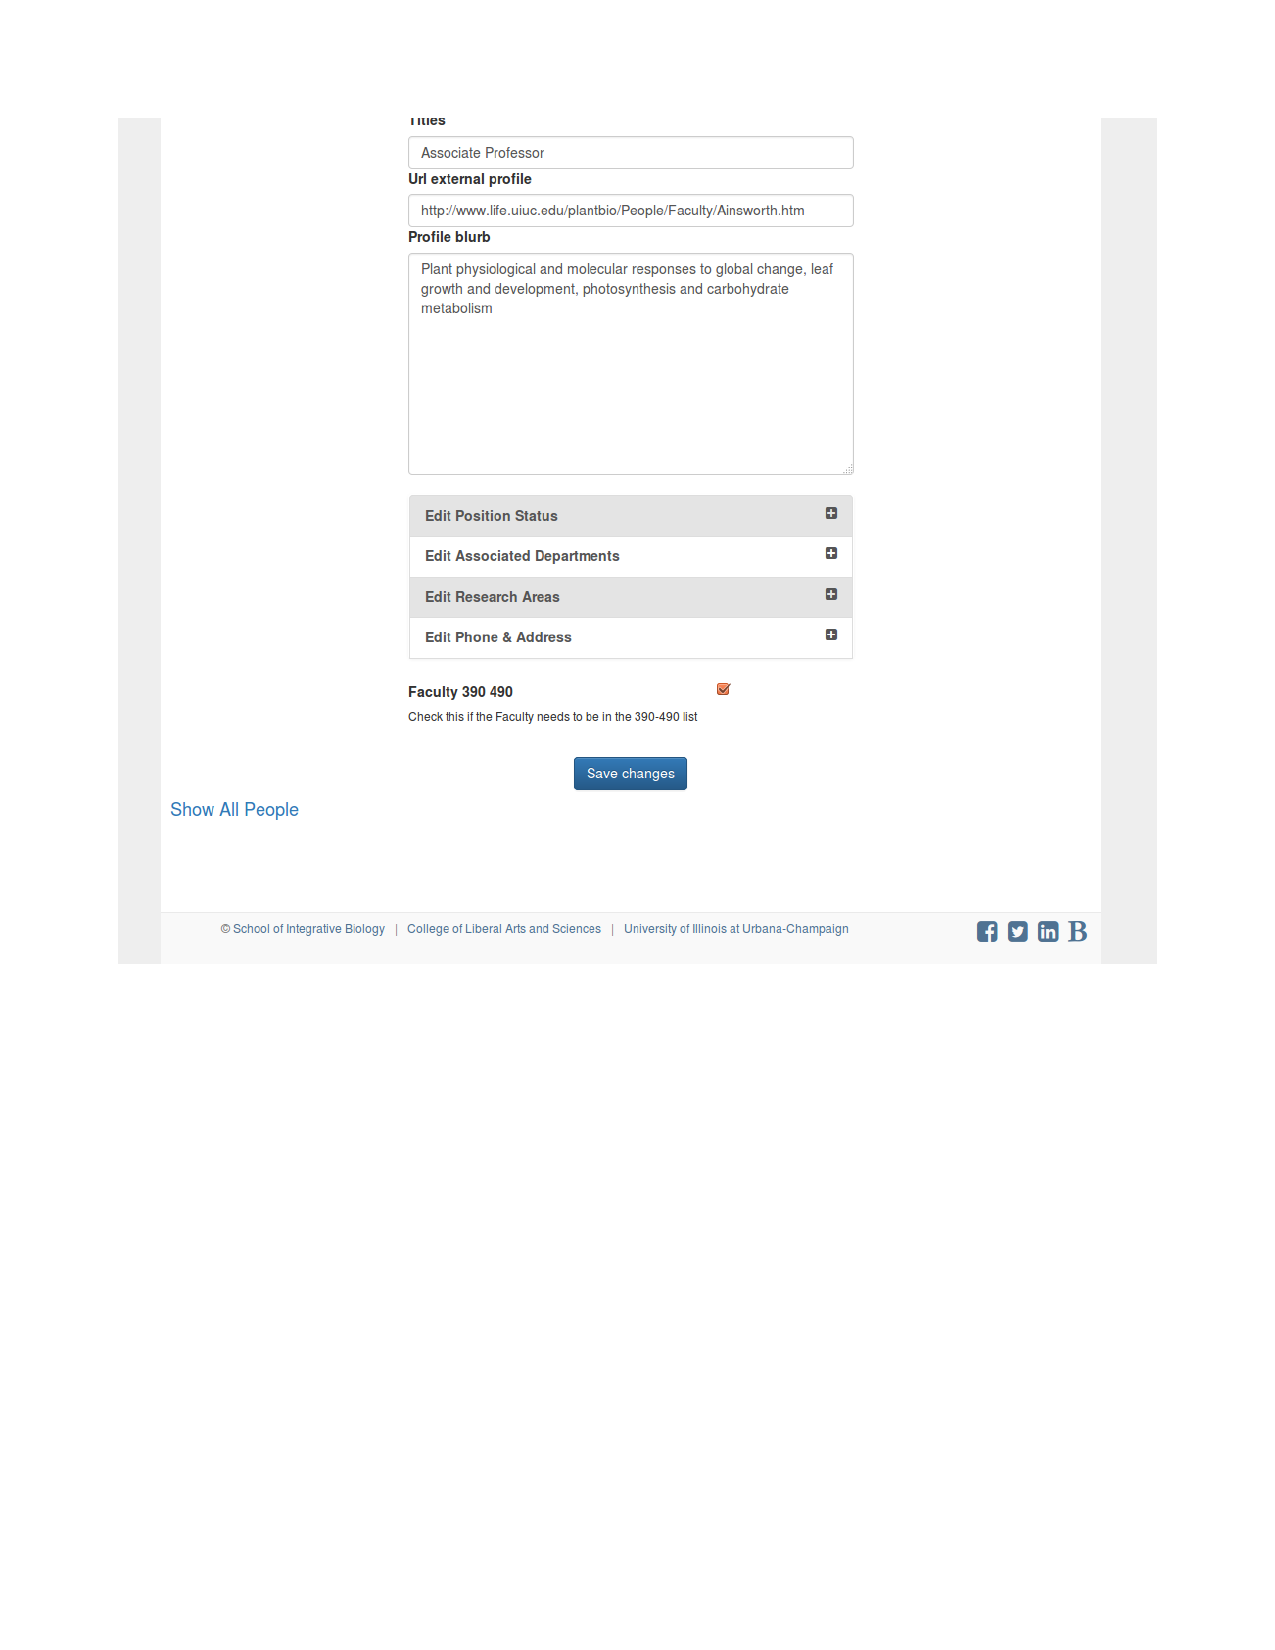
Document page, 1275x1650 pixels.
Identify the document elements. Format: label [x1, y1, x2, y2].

picture [118, 118, 1157, 964]
